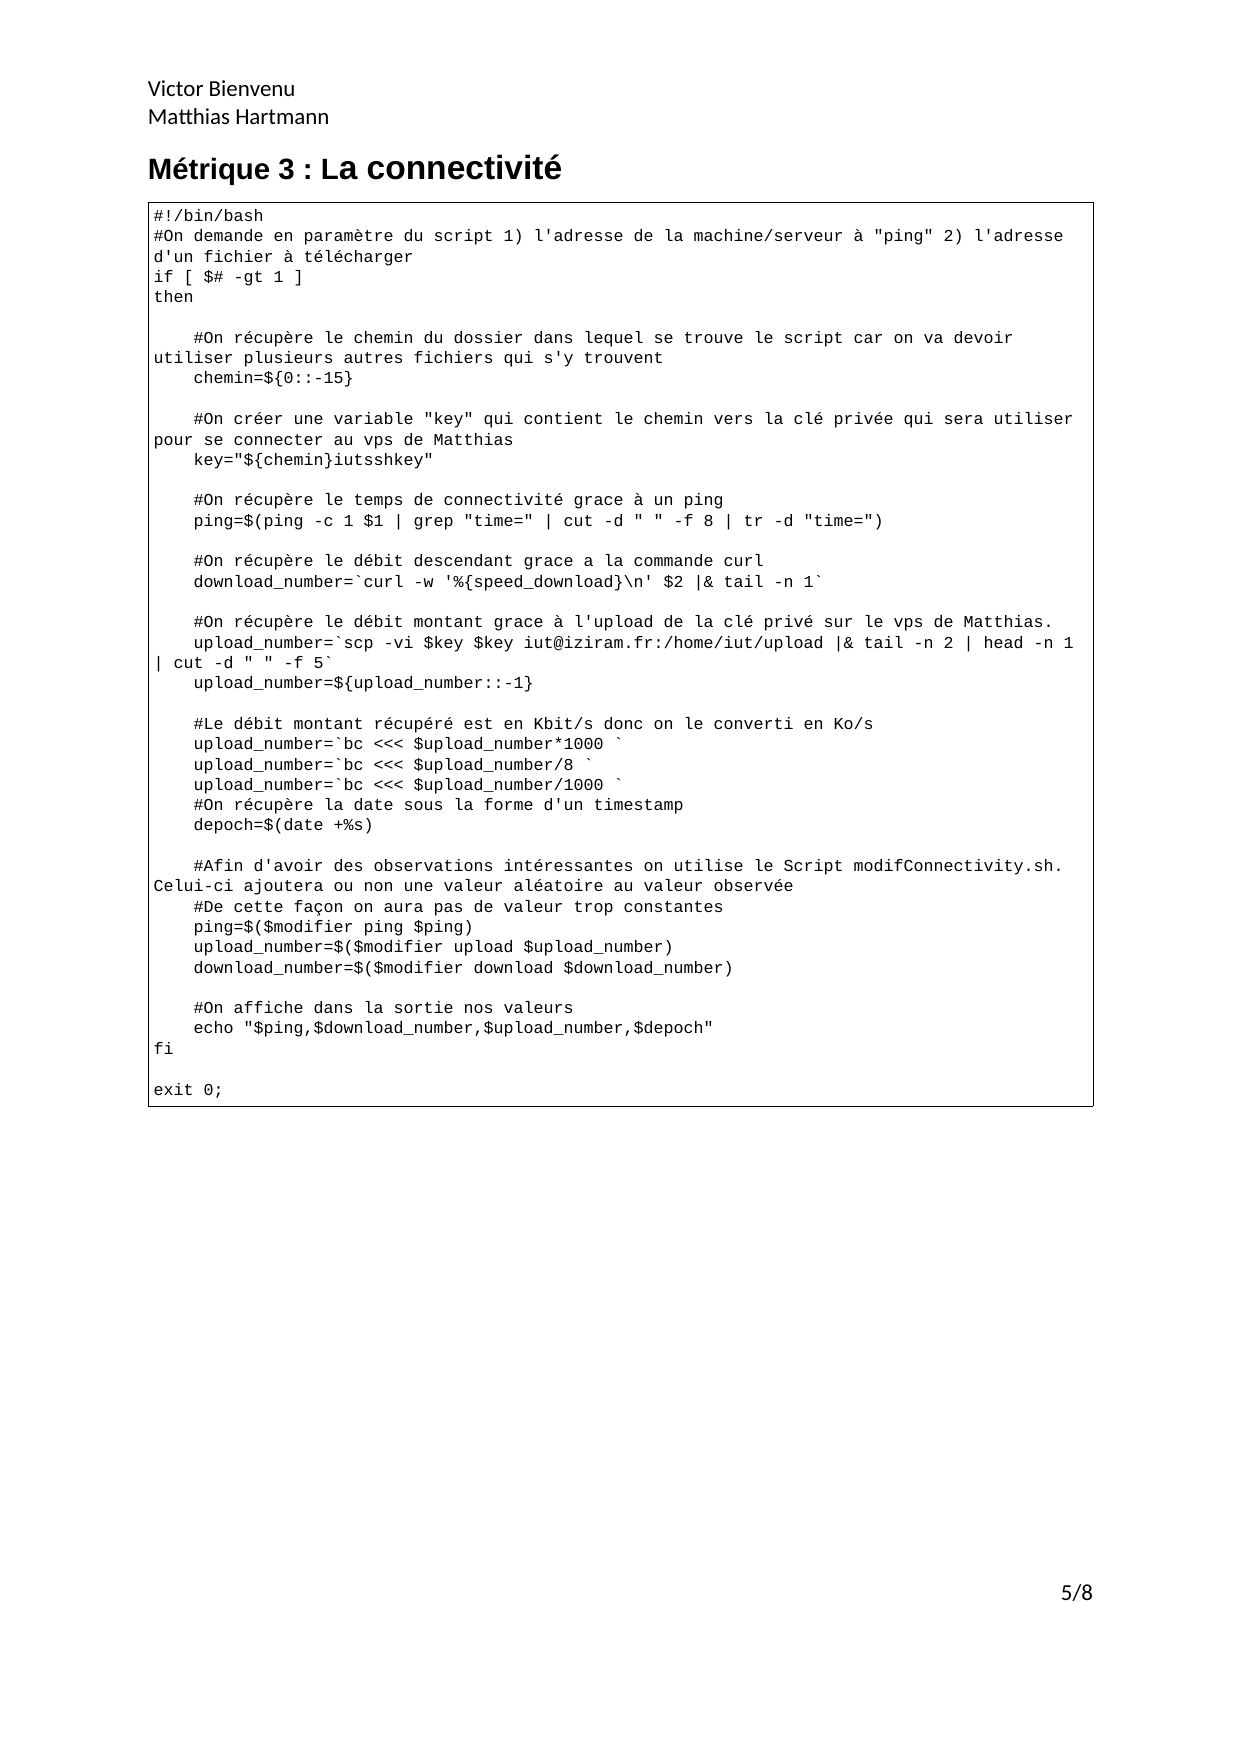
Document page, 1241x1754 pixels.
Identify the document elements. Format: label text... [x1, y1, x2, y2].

table_header #!/bin/bash #On demande en paramètre du script 1) l'adresse de la machine/serveur à "ping" 2) l'adresse d'un fichier à télécharger if [ $# -gt 1 ] then #On récupère le chemin du dossier dans lequel se trouve le script car on va devoir utiliser plusieurs autres fichiers qui s'y trouvent chemin=${0::-15} #On créer une variable "key" qui contient le chemin vers la clé privée qui sera utiliser pour se connecter au vps de Matthias key="${chemin}iutsshkey" #On récupère le temps de connectivité grace à un ping ping=$(ping -c 1 $1 | grep "time=" | cut -d " " -f 8 | tr -d "time=") #On récupère le débit descendant grace a la commande curl download_number=`curl -w '%{speed_download}\n' $2 |& tail -n 1` #On récupère le débit montant grace à l'upload de la clé privé sur le vps de Matthias. upload_number=`scp -vi $key $key iut@iziram.fr:/home/iut/upload |& tail -n 2 | head -n 1 | cut -d " " -f 5` upload_number=${upload_number::-1} #Le débit montant récupéré est en Kbit/s donc on le converti en Ko/s upload_number=`bc <<< $upload_number*1000 ` upload_number=`bc <<< $upload_number/8 ` upload_number=`bc <<< $upload_number/1000 ` #On récupère la date sous la forme d'un timestamp depoch=$(date +%s) #Afin d'avoir des observations intéressantes on utilise le Script modifConnectivity.sh. Celui-ci ajoutera ou non une valeur aléatoire au valeur observée #De cette façon on aura pas de valeur trop constantes ping=$($modifier ping $ping) upload_number=$($modifier upload $upload_number) download_number=$($modifier download $download_number) #On affiche dans la sortie nos valeurs echo "$ping,$download_number,$upload_number,$depoch" fi exit 0; [149, 203, 1093, 1106]
subtitle Métrique 3 : La connectivité [148, 148, 1093, 186]
